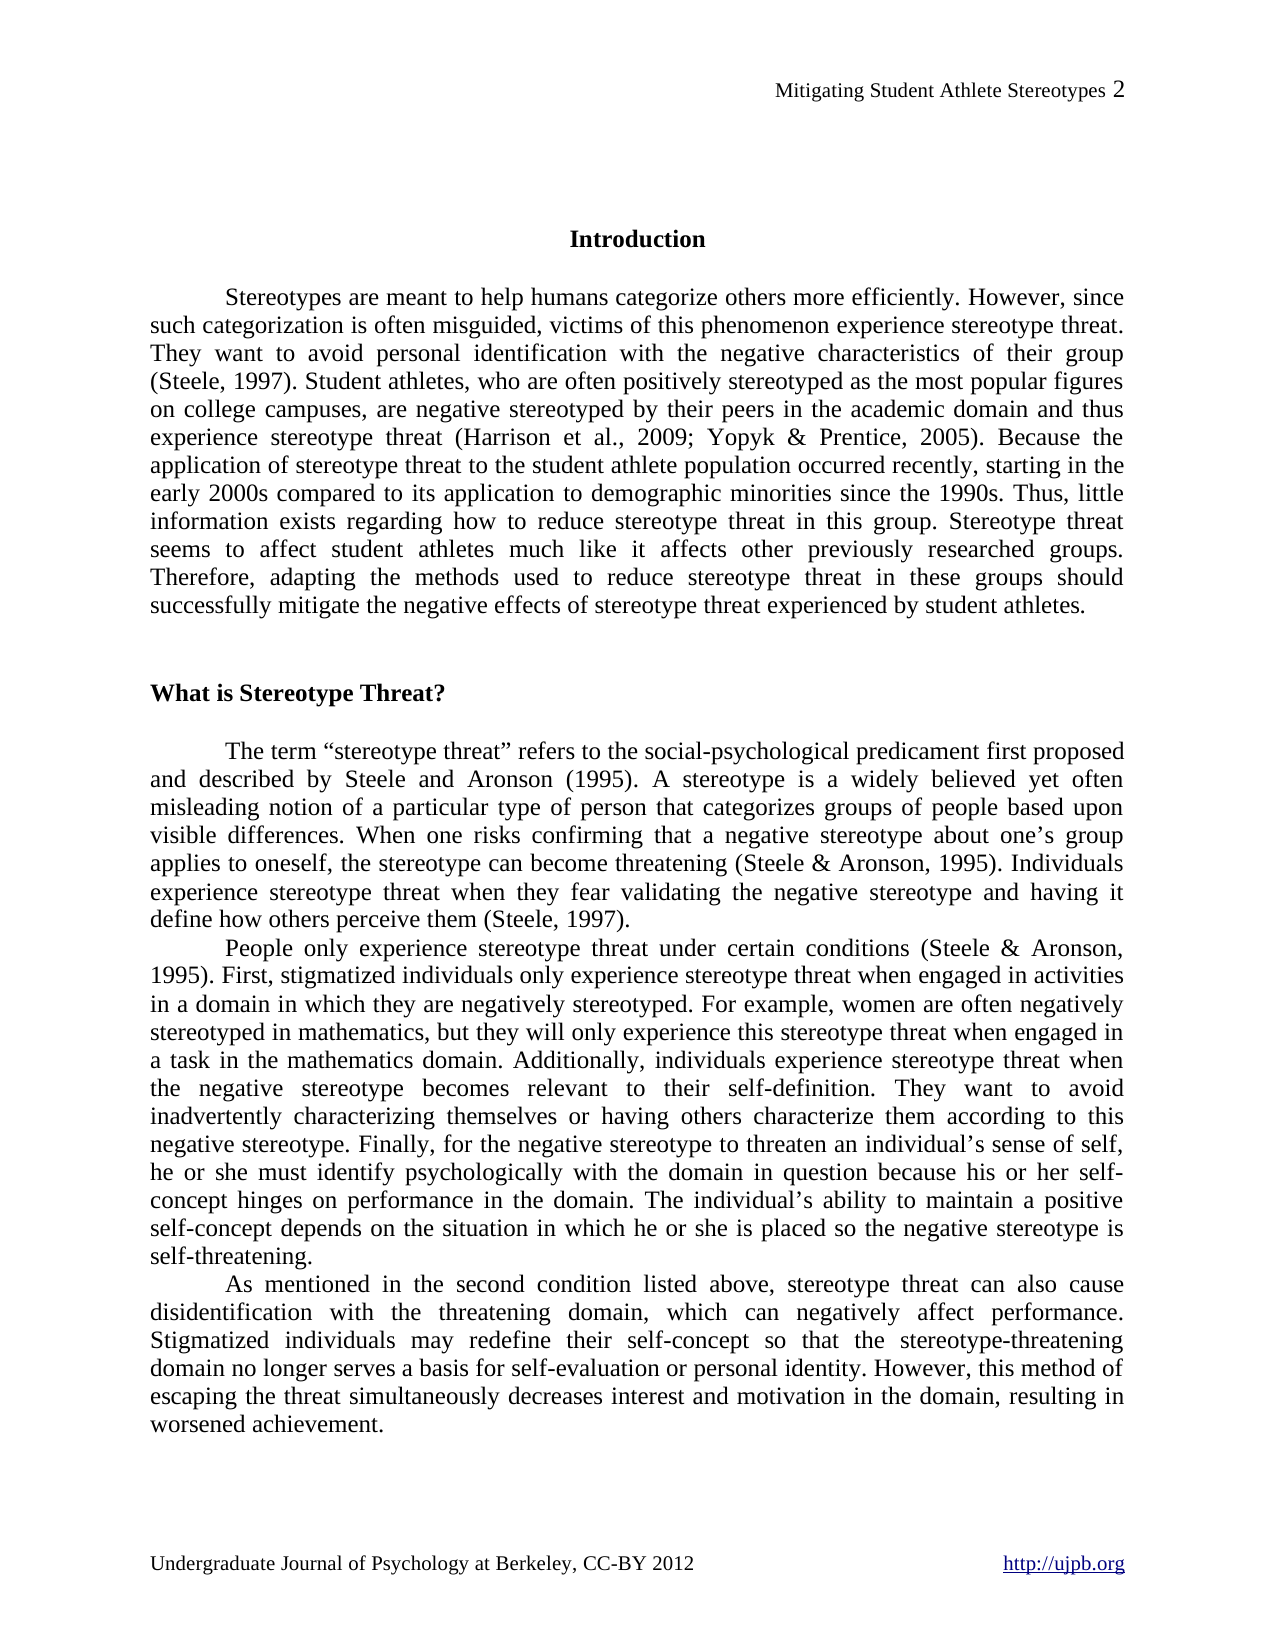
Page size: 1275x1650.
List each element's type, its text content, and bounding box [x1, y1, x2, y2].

text As mentioned in the second condition listed above, stereotype threat can also cause disidentification with the threatening domain, which can negatively affect performance. Stigmatized individuals may redefine their self-concept so that the stereotype-threatening domain no longer serves a basis for self-evaluation or personal identity. However, this method of escaping the threat simultaneously decreases interest and motivation in the domain, resulting in worsened achievement. [150, 1270, 1125, 1438]
text People only experience stereotype threat under certain conditions (Steele & Aronson, 1995). First, stigmatized individuals only experience stereotype threat when engaged in activities in a domain in which they are negatively stereotyped. For example, women are often negatively stereotyped in mathematics, but they will only experience this stereotype threat when engaged in a task in the mathematics domain. Additionally, individuals experience stereotype threat when the negative stereotype becomes relevant to their self-definition. They want to avoid inadvertently characterizing themselves or having others characterize them according to this negative stereotype. Finally, for the negative stereotype to threaten an individual’s sense of self, he or she must identify psychologically with the domain in question because his or her self-concept hinges on performance in the domain. The individual’s ability to maintain a positive self-concept depends on the situation in which he or she is placed so the negative stereotype is self-threatening. [150, 933, 1125, 1270]
subtitle What is Stereotype Threat? [150, 679, 1125, 707]
text Stereotypes are meant to help humans categorize others more efficiently. However, since such categorization is often misguided, victims of this phenomenon experience stereotype threat. They want to avoid personal identification with the negative characteristics of their group (Steele, 1997). Student athletes, who are often positively stereotyped as the most popular figures on college campuses, are negative stereotyped by their peers in the academic domain and thus experience stereotype threat (Harrison et al., 2009; Yopyk & Prentice, 2005). Because the application of stereotype threat to the student athlete population occurred recently, starting in the early 2000s compared to its application to demographic minorities since the 1990s. Thus, little information exists regarding how to reduce stereotype threat in this group. Stereotype threat seems to affect student athletes much like it affects other previously researched groups. Therefore, adapting the methods used to reduce stereotype threat in these groups should successfully mitigate the negative effects of stereotype threat experienced by student athletes. [150, 283, 1125, 619]
subtitle Introduction [300, 225, 975, 253]
text The term “stereotype threat” refers to the social-psychological predicament first proposed and described by Steele and Aronson (1995). A stereotype is a widely believed yet often misleading notion of a particular type of person that categorizes groups of people based upon visible differences. When one risks confirming that a negative stereotype about one’s group applies to oneself, the stereotype can become threatening (Steele & Aronson, 1995). Individuals experience stereotype threat when they fear validating the negative stereotype and having it define how others perceive them (Steele, 1997). [150, 737, 1125, 933]
